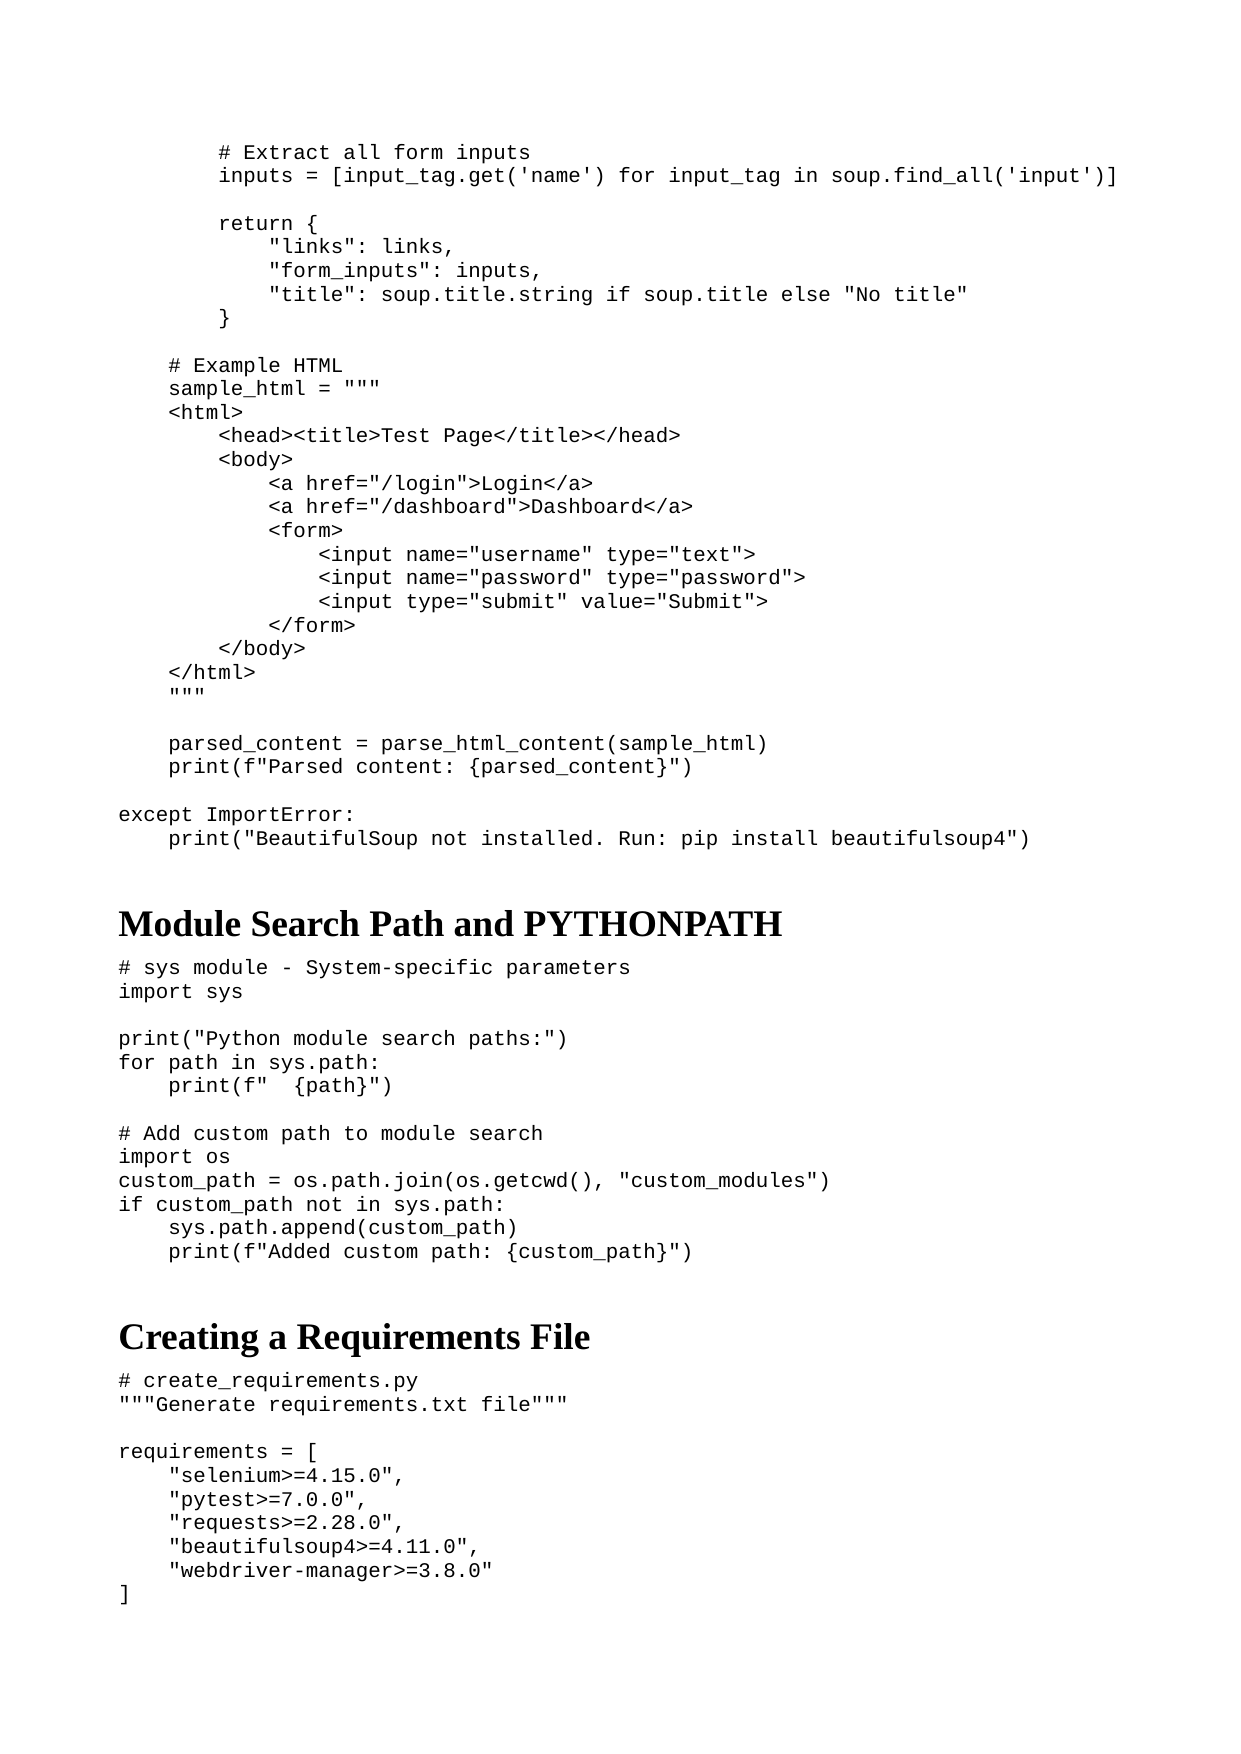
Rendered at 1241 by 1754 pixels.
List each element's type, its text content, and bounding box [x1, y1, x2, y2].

text custom_path = os.path.join(os.getcwd(), "custom_modules") [118, 1170, 1122, 1193]
text import os [118, 1146, 1122, 1170]
text for path in sys.path: [118, 1052, 1122, 1075]
text sample_html = """ [118, 378, 1122, 402]
text <head><title>Test Page</title></head> [118, 426, 1122, 449]
text print(f"Added custom path: {custom_path}") [118, 1241, 1122, 1264]
text """Generate requirements.txt file""" [118, 1394, 1122, 1418]
text # Example HTML [118, 354, 1122, 378]
text parsed_content = parse_html_content(sample_html) [118, 733, 1122, 757]
text "title": soup.title.string if soup.title else "No title" [118, 284, 1122, 307]
text "requests>=2.28.0", [118, 1512, 1122, 1536]
text "webdriver-manager>=3.8.0" [118, 1559, 1122, 1583]
text ] [118, 1583, 1122, 1607]
text # sys module - System-specific parameters [118, 957, 1122, 981]
text except ImportError: [118, 804, 1122, 827]
text </body> [118, 638, 1122, 662]
text # Add custom path to module search [118, 1123, 1122, 1146]
text } [118, 307, 1122, 331]
text print(f"Parsed content: {parsed_content}") [118, 757, 1122, 780]
text # create_requirements.py [118, 1370, 1122, 1394]
text print("Python module search paths:") [118, 1028, 1122, 1052]
subtitle Module Search Path and PYTHONPATH [118, 901, 1122, 944]
text print("BeautifulSoup not installed. Run: pip install beautifulsoup4") [118, 827, 1122, 851]
text """ [118, 686, 1122, 709]
text <body> [118, 449, 1122, 473]
text <input name="username" type="text"> [118, 544, 1122, 567]
text "selenium>=4.15.0", [118, 1465, 1122, 1489]
text <html> [118, 402, 1122, 426]
text "links": links, [118, 236, 1122, 260]
text <a href="/dashboard">Dashboard</a> [118, 496, 1122, 520]
text <a href="/login">Login</a> [118, 473, 1122, 496]
text # Extract all form inputs [118, 142, 1122, 165]
text "form_inputs": inputs, [118, 260, 1122, 284]
text </form> [118, 615, 1122, 638]
text </html> [118, 662, 1122, 686]
text "beautifulsoup4>=4.11.0", [118, 1536, 1122, 1559]
subtitle Creating a Requirements File [118, 1315, 1122, 1358]
text return { [118, 213, 1122, 236]
text sys.path.append(custom_path) [118, 1217, 1122, 1241]
text <input name="password" type="password"> [118, 567, 1122, 591]
text inputs = [input_tag.get('name') for input_tag in soup.find_all('input')] [118, 165, 1122, 189]
text import sys [118, 981, 1122, 1004]
text <input type="submit" value="Submit"> [118, 591, 1122, 615]
text if custom_path not in sys.path: [118, 1193, 1122, 1217]
text "pytest>=7.0.0", [118, 1489, 1122, 1512]
text requirements = [ [118, 1441, 1122, 1465]
text print(f" {path}") [118, 1075, 1122, 1099]
text <form> [118, 520, 1122, 544]
